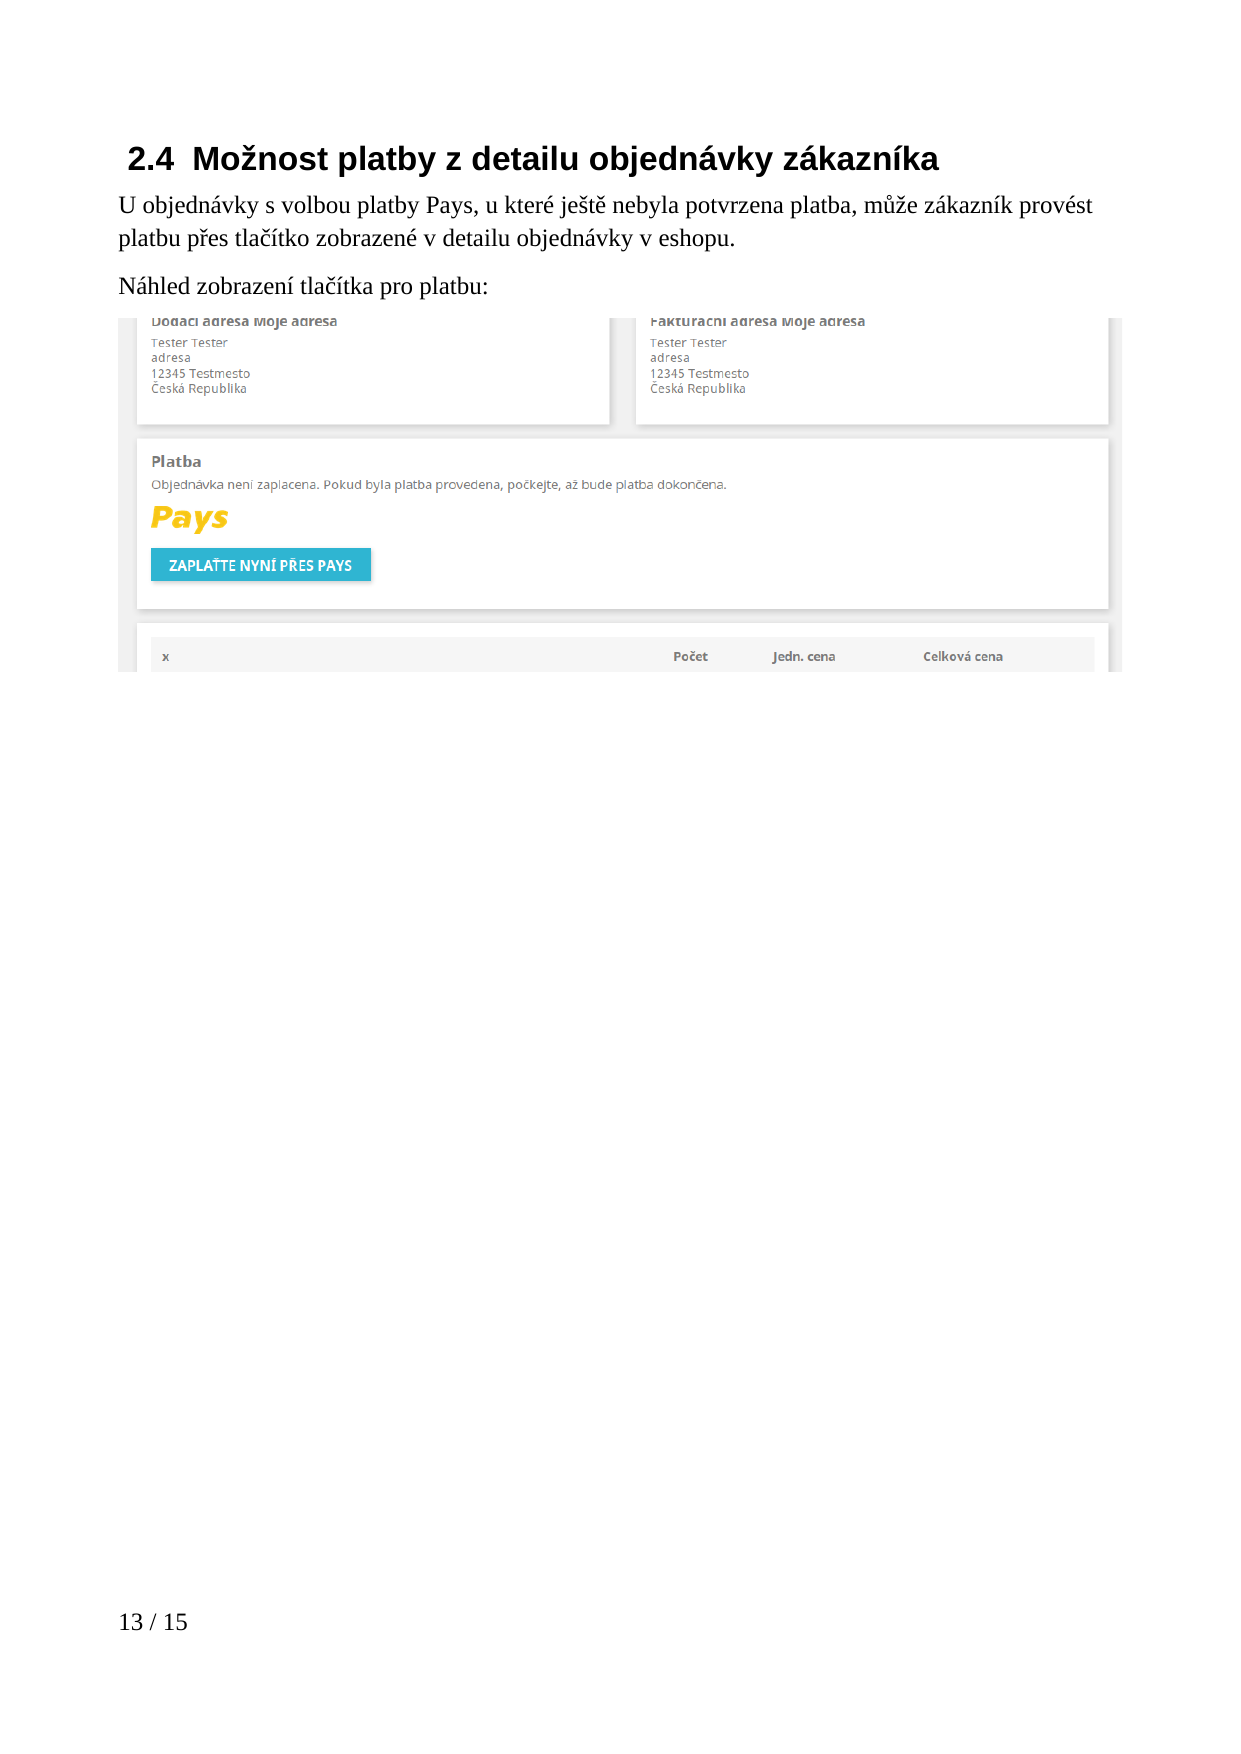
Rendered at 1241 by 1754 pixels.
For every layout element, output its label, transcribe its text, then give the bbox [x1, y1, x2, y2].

text Náhled zobrazení tlačítka pro platbu: [118, 271, 1122, 299]
subtitle Možnost platby z detailu objednávky zákazníka [118, 139, 1122, 178]
text U objednávky s volbou platby Pays, u které ještě nebyla potvrzena platba, může zákazník provést platbu přes tlačítko zobrazené v detailu objednávky v eshopu. [118, 190, 1122, 252]
picture [118, 318, 1123, 672]
